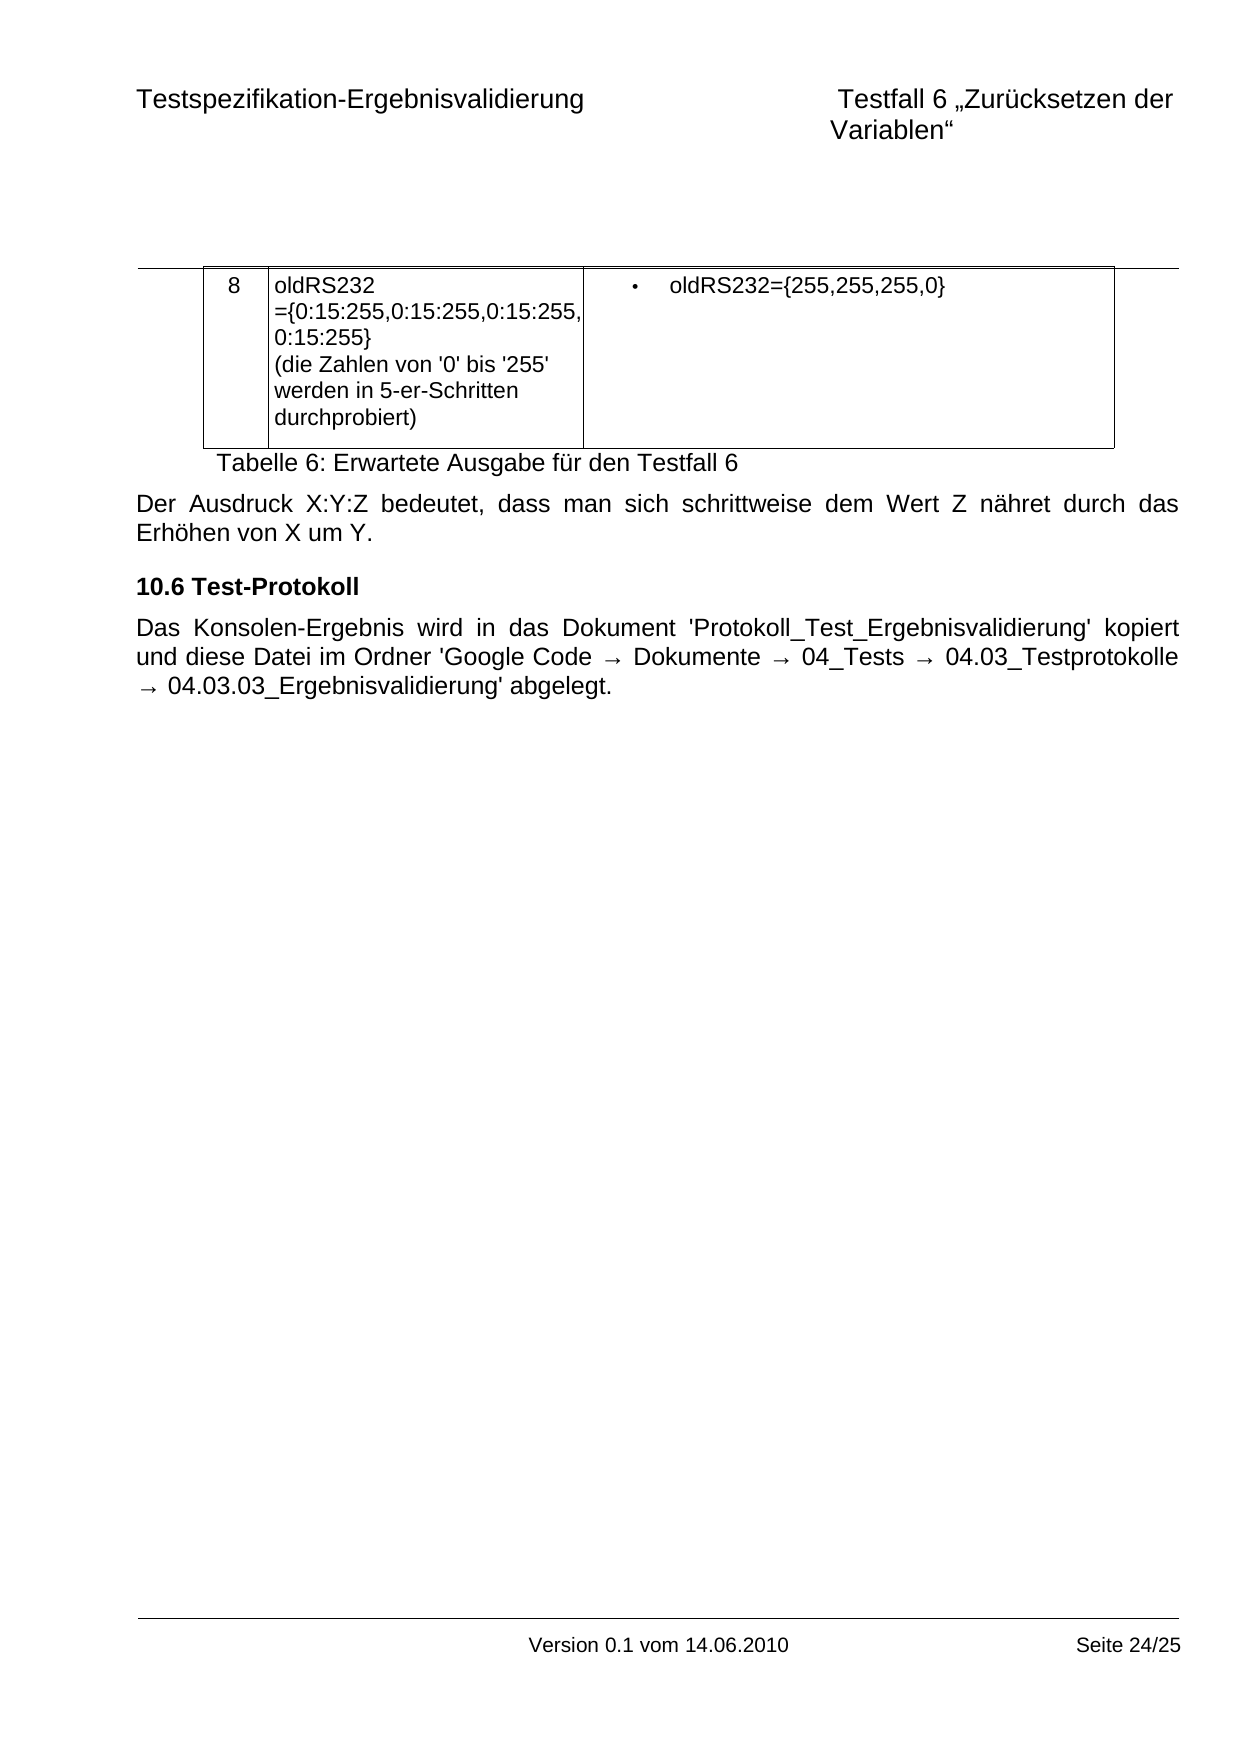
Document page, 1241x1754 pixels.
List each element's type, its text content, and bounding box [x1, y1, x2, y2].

table_header oldRS232={255,255,255,0} [584, 289, 1114, 448]
subtitle Test-Protokoll [136, 572, 1181, 601]
table_header oldRS232 ={0:15:255,0:15:255,0:15:255,0:15:255} (die Zahlen von '0' bis '255' werden in 5-er-Schritten durchprobiert) [269, 289, 583, 448]
text Das Konsolen-Ergebnis wird in das Dokument 'Protokoll_Test_Ergebnisvalidierung' kopiert und diese Datei im Ordner 'Google Code → Dokumente → 04_Tests → 04.03_Testprotokolle → 04.03.03_Ergebnisvalidierung' abgelegt. [136, 613, 1181, 699]
table_header 8 [204, 289, 268, 448]
text Der Ausdruck X:Y:Z bedeutet, dass man sich schrittweise dem Wert Z nähret durch das Erhöhen von X um Y. [136, 489, 1181, 547]
text Tabelle 6: Erwartete Ausgabe für den Testfall 6 [216, 448, 1181, 477]
